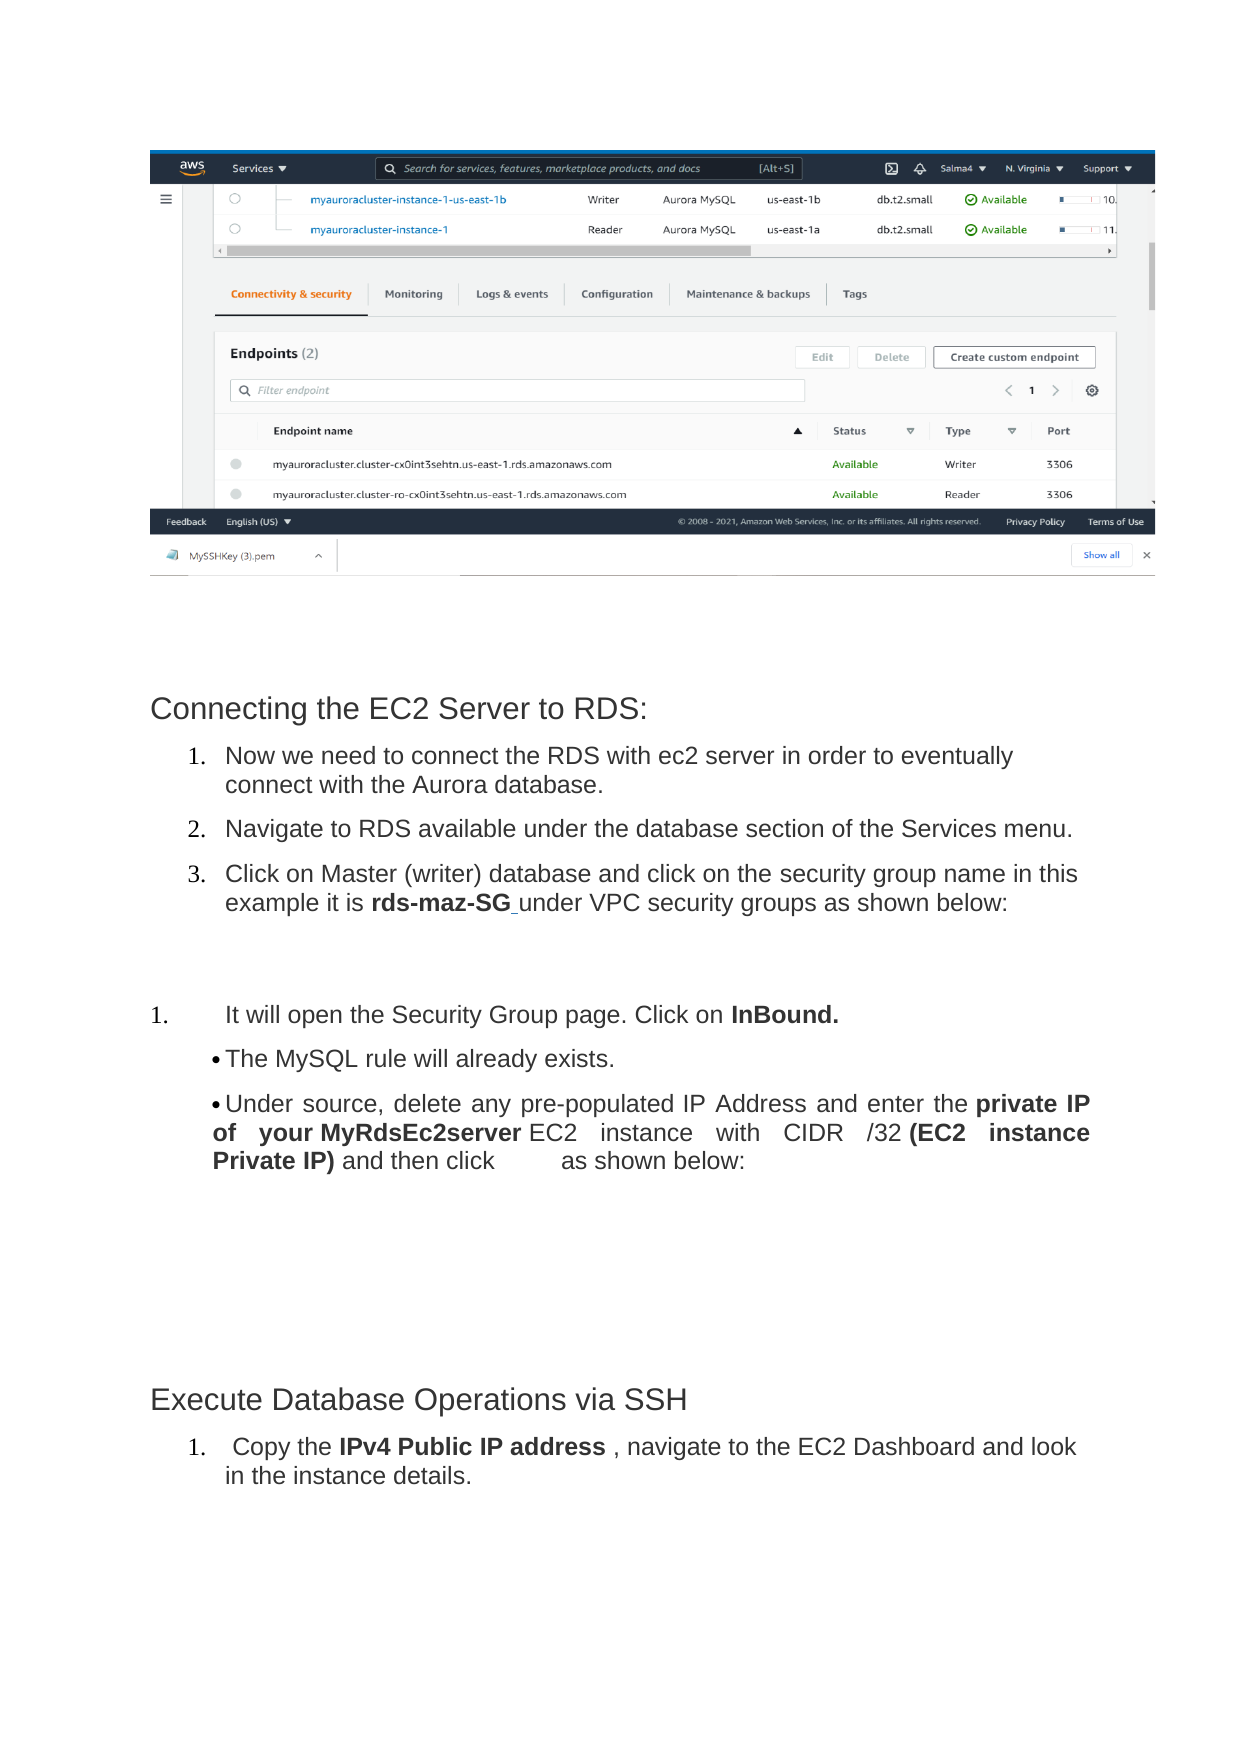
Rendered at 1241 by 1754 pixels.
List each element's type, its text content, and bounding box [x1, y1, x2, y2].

list Now we need to connect the RDS with ec2 server in order to eventually connect with the Aurora database. [187, 741, 1090, 799]
list Copy the IPv4 Public IP address , navigate to the EC2 Dashboard and look in the instance details. [187, 1432, 1090, 1490]
text Execute Database Operations via SSH [150, 1381, 1090, 1417]
list Navigate to RDS available under the database section of the Services menu. [187, 814, 1090, 843]
list It will open the Security Group page. Click on InBound. [150, 1000, 1090, 1029]
list Under source, delete any pre-populated IP Address and enter the private IP of your MyRdsEc2server EC2 instance with CIDR /32 (EC2 instance Private IP) and then click as shown below: [212, 1089, 1090, 1222]
list The MySQL rule will already exists. [212, 1044, 1090, 1073]
text Connecting the EC2 Server to RDS: [150, 690, 1090, 726]
list Click on Master (writer) database and click on the security group name in this example it is rds-maz-SG under VPC security groups as shown below: [187, 859, 1090, 917]
